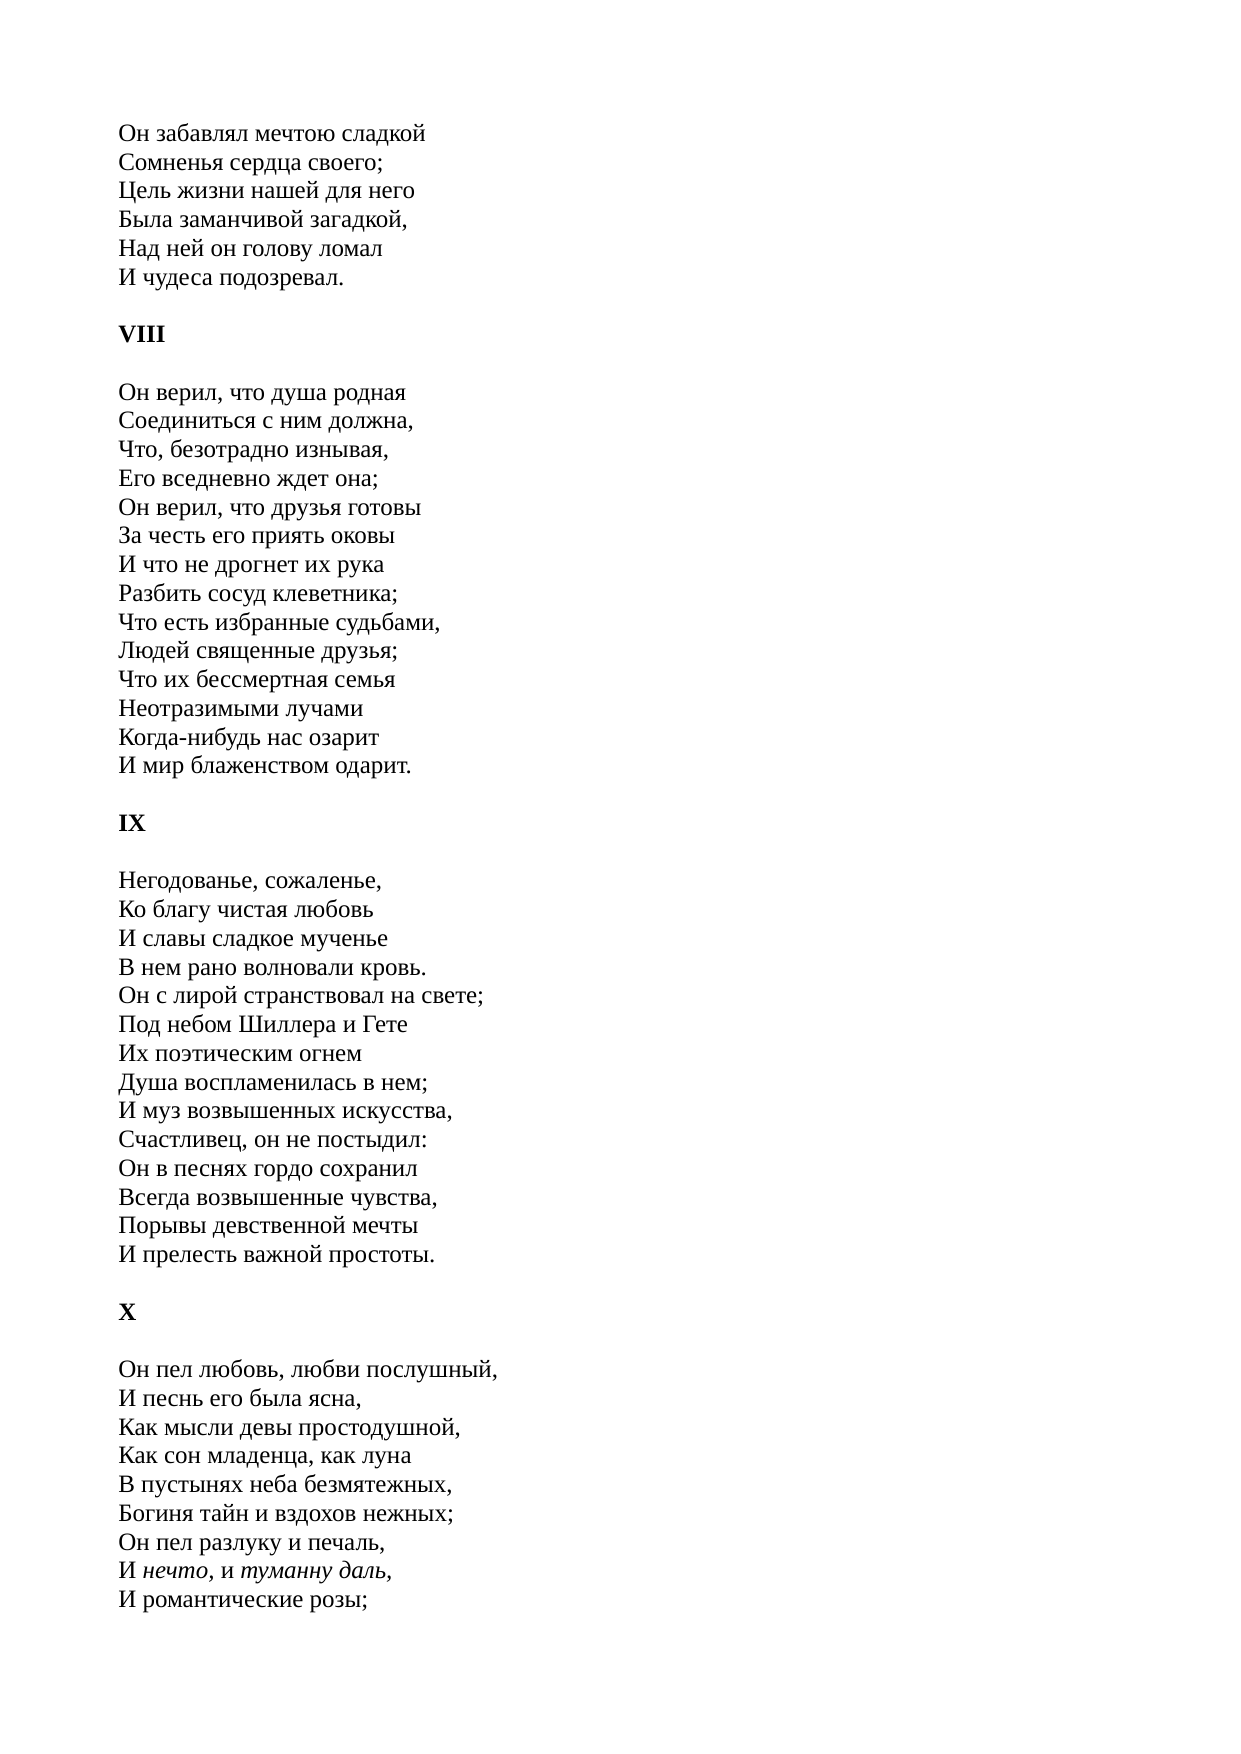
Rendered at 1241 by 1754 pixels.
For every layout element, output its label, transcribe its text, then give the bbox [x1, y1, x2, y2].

text Когда-нибудь нас озарит [118, 722, 1240, 751]
text Душа воспламенилась в нем; [118, 1067, 1240, 1096]
text Что есть избранные судьбами, [118, 607, 1240, 636]
subtitle VIII [118, 319, 1240, 348]
text Он верил, что друзья готовы [118, 492, 1240, 521]
text Его вседневно ждет она; [118, 463, 1240, 492]
text Была заманчивой загадкой, [118, 204, 1240, 233]
text И чудеса подозревал. [118, 262, 1240, 291]
text В нем рано волновали кровь. [118, 952, 1240, 981]
text И славы сладкое мученье [118, 923, 1240, 952]
text Разбить сосуд клеветника; [118, 578, 1240, 607]
text Под небом Шиллера и Гете [118, 1009, 1240, 1038]
text И мир блаженством одарит. [118, 751, 1240, 779]
text Сомненья сердца своего; [118, 147, 1240, 176]
text И прелесть важной простоты. [118, 1239, 1240, 1268]
text Ко благу чистая любовь [118, 894, 1240, 923]
text Как мысли девы простодушной, [118, 1412, 1240, 1441]
text Порывы девственной мечты [118, 1211, 1240, 1239]
text Что, безотрадно изнывая, [118, 434, 1240, 463]
text Он забавлял мечтою сладкой [118, 118, 1240, 147]
text Счастливец, он не постыдил: [118, 1124, 1240, 1153]
text За честь его приять оковы [118, 521, 1240, 549]
text Он пел разлуку и печаль, [118, 1527, 1240, 1556]
text Он пел любовь, любви послушный, [118, 1354, 1240, 1383]
text И муз возвышенных искусства, [118, 1096, 1240, 1124]
text Людей священные друзья; [118, 636, 1240, 664]
text И нечто, и туманну даль, [118, 1556, 1240, 1584]
text Он в песнях гордо сохранил [118, 1153, 1240, 1182]
text Негодованье, сожаленье, [118, 866, 1240, 894]
text Что их бессмертная семья [118, 664, 1240, 693]
text Цель жизни нашей для него [118, 176, 1240, 204]
text Над ней он голову ломал [118, 233, 1240, 262]
text В пустынях неба безмятежных, [118, 1469, 1240, 1498]
subtitle IX [118, 808, 1240, 837]
text Их поэтическим огнем [118, 1038, 1240, 1067]
text Он верил, что душа родная [118, 377, 1240, 406]
subtitle X [118, 1297, 1240, 1326]
text Всегда возвышенные чувства, [118, 1182, 1240, 1211]
text Как сон младенца, как луна [118, 1441, 1240, 1469]
text И романтические розы; [118, 1584, 1240, 1613]
text Богиня тайн и вздохов нежных; [118, 1498, 1240, 1527]
text И песнь его была ясна, [118, 1383, 1240, 1412]
text Он с лирой странствовал на свете; [118, 981, 1240, 1009]
text И что не дрогнет их рука [118, 549, 1240, 578]
text Неотразимыми лучами [118, 693, 1240, 722]
text Соединиться с ним должна, [118, 406, 1240, 434]
